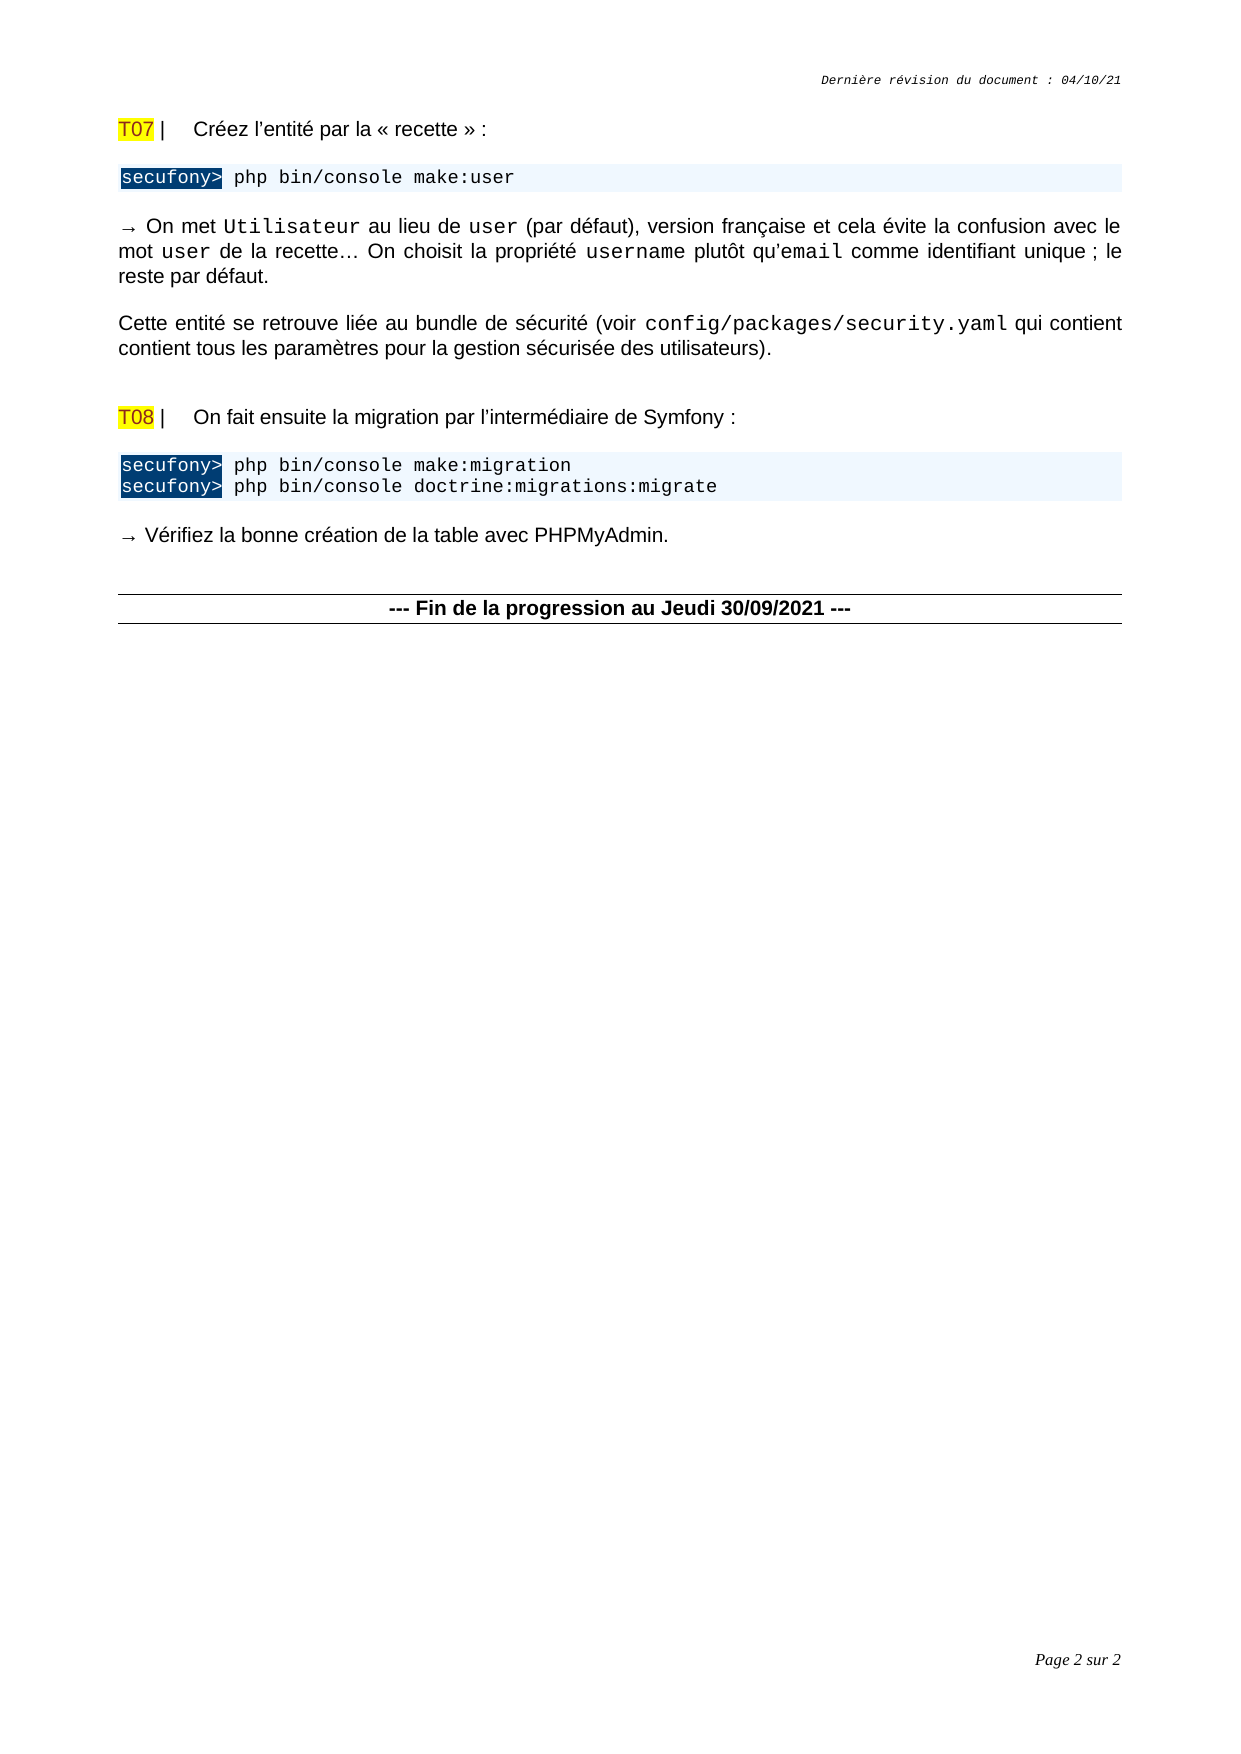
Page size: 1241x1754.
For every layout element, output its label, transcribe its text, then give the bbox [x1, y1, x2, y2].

text secufony> php bin/console doctrine:migrations:migrate [118, 477, 1122, 501]
text → On met Utilisateur au lieu de user (par défaut), version française et cela évite la confusion avec le mot user de la recette… On choisit la propriété username plutôt qu’email comme identifiant unique ; le reste par défaut. [118, 215, 1122, 288]
text → Vérifiez la bonne création de la table avec PHPMyAdmin. [118, 524, 1122, 547]
text T08 | On fait ensuite la migration par l’intermédiaire de Symfony : [118, 406, 1122, 429]
text --- Fin de la progression au Jeudi 30/09/2021 --- [118, 595, 1122, 623]
text T07 | Créez l’entité par la « recette » : [118, 118, 1122, 141]
text secufony> php bin/console make:user [118, 164, 1122, 192]
text Cette entité se retrouve liée au bundle de sécurité (voir config/packages/security.yaml qui contient contient tous les paramètres pour la gestion sécurisée des utilisateurs). [118, 311, 1122, 359]
text secufony> php bin/console make:migration [118, 452, 1122, 477]
